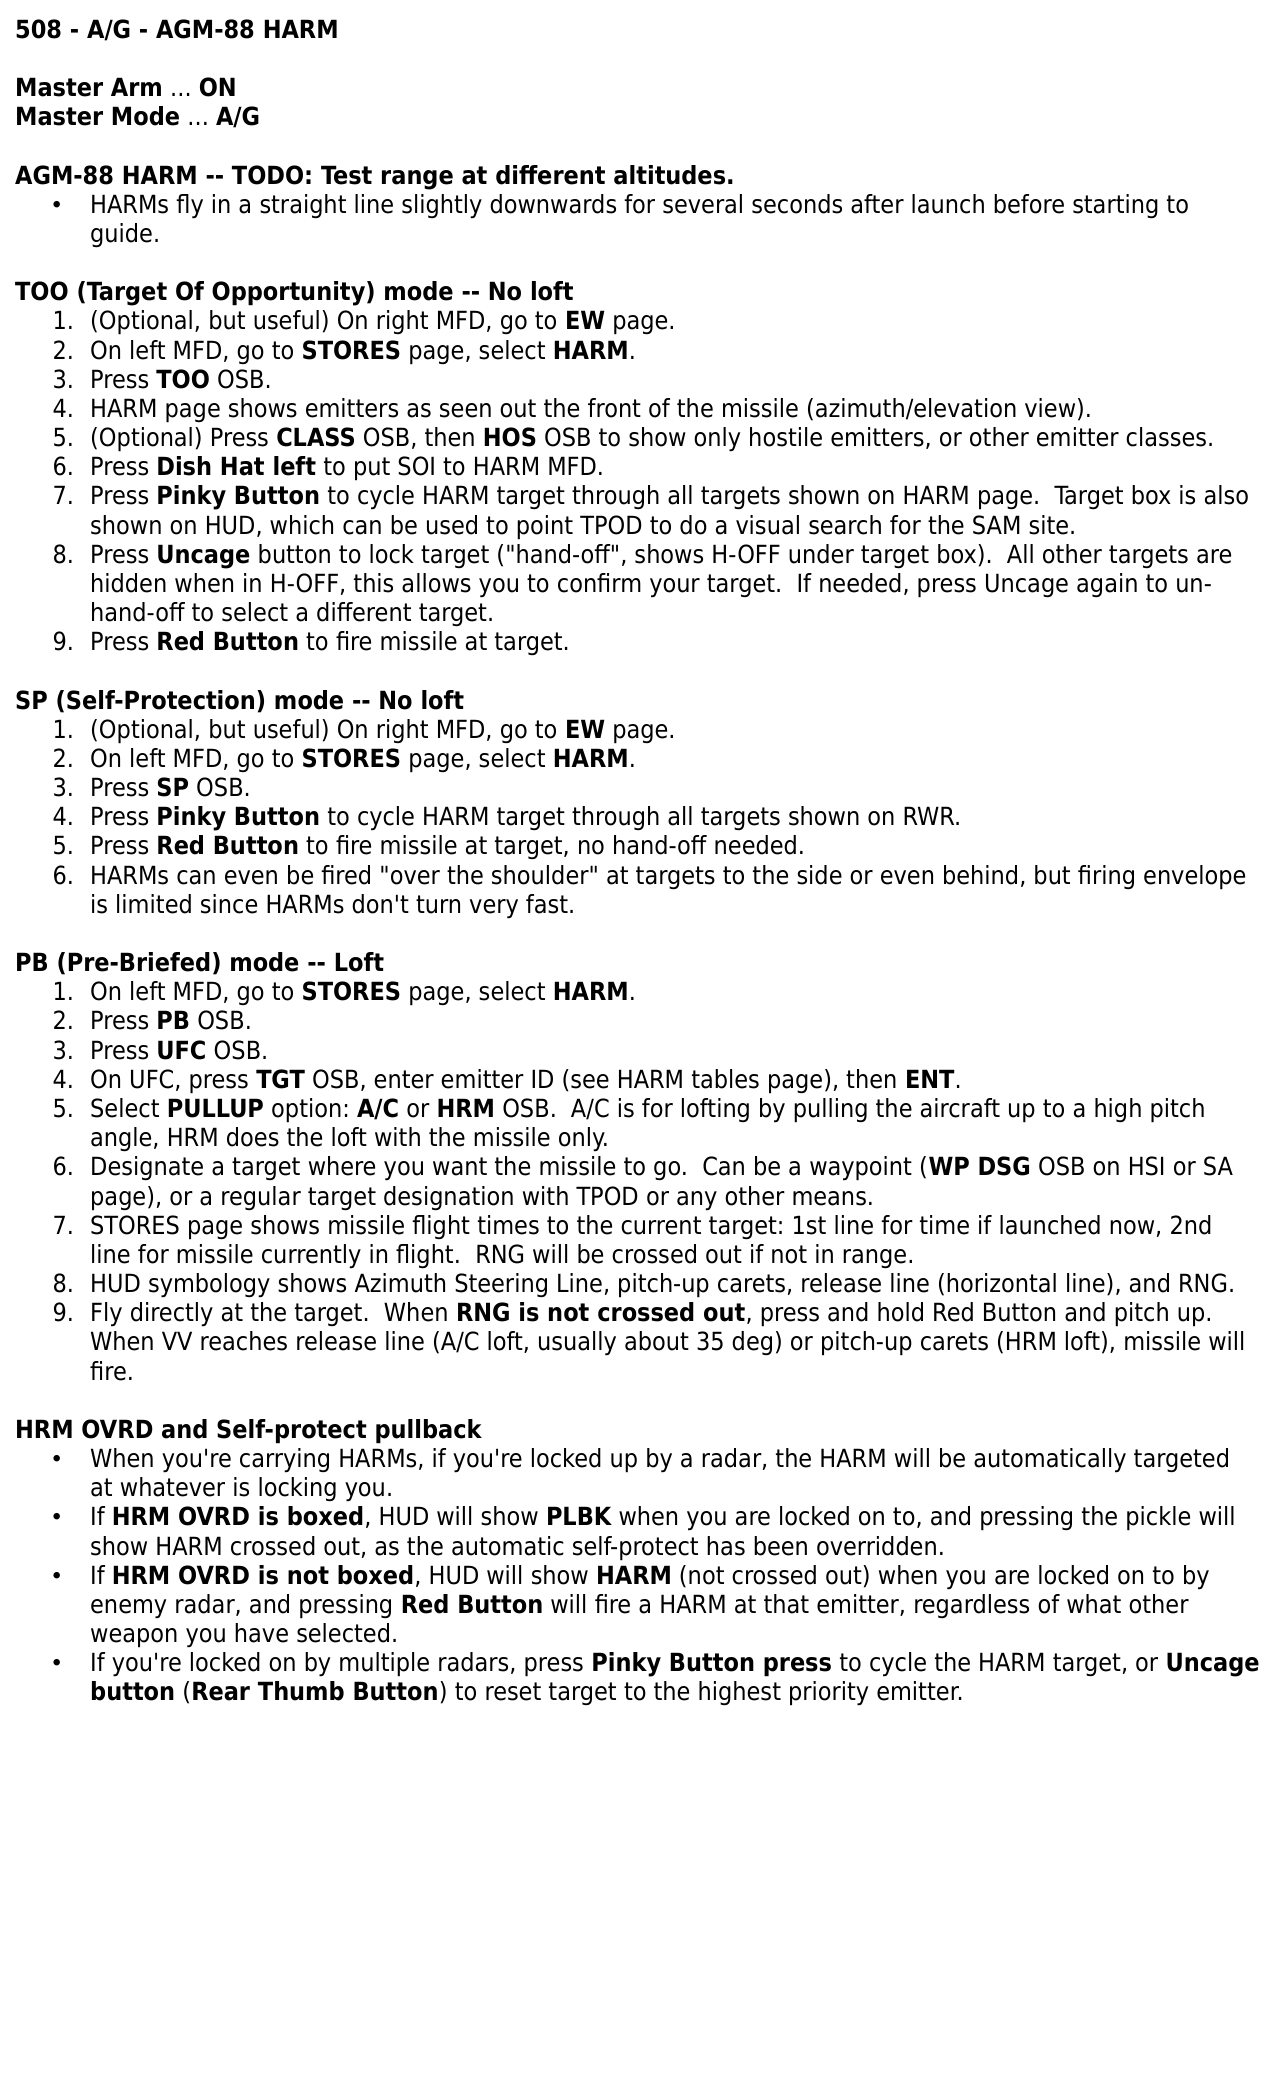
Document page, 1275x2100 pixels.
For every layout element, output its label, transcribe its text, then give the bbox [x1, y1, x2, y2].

text Master Arm ... ON [15, 73, 1260, 102]
list Press UFC OSB. [52, 1036, 1260, 1065]
text Master Mode ... A/G [15, 102, 1260, 132]
list Press Red Button to fire missile at target, no hand-off needed. [52, 832, 1260, 861]
list Press TOO OSB. [52, 365, 1260, 394]
text 508 - A/G - AGM-88 HARM [15, 15, 1260, 44]
list Select PULLUP option: A/C or HRM OSB. A/C is for lofting by pulling the aircraft up to a high pitch angle, HRM does the loft with the missile only. [52, 1094, 1260, 1152]
list HARMs fly in a straight line slightly downwards for several seconds after launch before starting to guide. [52, 190, 1260, 248]
list When you're carrying HARMs, if you're locked up by a radar, the HARM will be automatically targeted at whatever is locking you. [52, 1444, 1260, 1502]
list Press Pinky Button to cycle HARM target through all targets shown on HARM page. Target box is also shown on HUD, which can be used to point TPOD to do a visual search for the SAM site. [52, 482, 1260, 540]
list (Optional) Press CLASS OSB, then HOS OSB to show only hostile emitters, or other emitter classes. [52, 423, 1260, 452]
list Designate a target where you want the missile to go. Can be a waypoint (WP DSG OSB on HSI or SA page), or a regular target designation with TPOD or any other means. [52, 1152, 1260, 1211]
list On left MFD, go to STORES page, select HARM. [52, 336, 1260, 365]
list Press Red Button to fire missile at target. [52, 627, 1260, 657]
list (Optional, but useful) On right MFD, go to EW page. [52, 307, 1260, 336]
list HUD symbology shows Azimuth Steering Line, pitch-up carets, release line (horizontal line), and RNG. [52, 1269, 1260, 1298]
list HARMs can even be fired "over the shoulder" at targets to the side or even behind, but firing envelope is limited since HARMs don't turn very fast. [52, 861, 1260, 919]
text AGM-88 HARM -- TODO: Test range at different altitudes. [15, 161, 1260, 190]
text HRM OVRD and Self-protect pullback [15, 1415, 1260, 1444]
text SP (Self-Protection) mode -- No loft [15, 686, 1260, 715]
list Press Uncage button to lock target ("hand-off", shows H-OFF under target box). All other targets are hidden when in H-OFF, this allows you to confirm your target. If needed, press Uncage again to un-hand-off to select a different target. [52, 540, 1260, 627]
list (Optional, but useful) On right MFD, go to EW page. [52, 715, 1260, 744]
list On UFC, press TGT OSB, enter emitter ID (see HARM tables page), then ENT. [52, 1065, 1260, 1094]
list Press Dish Hat left to put SOI to HARM MFD. [52, 452, 1260, 482]
list On left MFD, go to STORES page, select HARM. [52, 744, 1260, 773]
list If HRM OVRD is not boxed, HUD will show HARM (not crossed out) when you are locked on to by enemy radar, and pressing Red Button will fire a HARM at that emitter, regardless of what other weapon you have selected. [52, 1561, 1260, 1648]
list Fly directly at the target. When RNG is not crossed out, press and hold Red Button and pitch up. When VV reaches release line (A/C loft, usually about 35 deg) or pitch-up carets (HRM loft), missile will fire. [52, 1298, 1260, 1386]
text PB (Pre-Briefed) mode -- Loft [15, 948, 1260, 977]
list STORES page shows missile flight times to the current target: 1st line for time if launched now, 2nd line for missile currently in flight. RNG will be crossed out if not in range. [52, 1211, 1260, 1269]
list If HRM OVRD is boxed, HUD will show PLBK when you are locked on to, and pressing the pickle will show HARM crossed out, as the automatic self-protect has been overridden. [52, 1502, 1260, 1561]
list On left MFD, go to STORES page, select HARM. [52, 977, 1260, 1007]
list If you're locked on by multiple radars, press Pinky Button press to cycle the HARM target, or Uncage button (Rear Thumb Button) to reset target to the highest priority emitter. [52, 1648, 1260, 1707]
list Press PB OSB. [52, 1007, 1260, 1036]
list HARM page shows emitters as seen out the front of the missile (azimuth/elevation view). [52, 394, 1260, 423]
text TOO (Target Of Opportunity) mode -- No loft [15, 277, 1260, 307]
list Press Pinky Button to cycle HARM target through all targets shown on RWR. [52, 802, 1260, 832]
list Press SP OSB. [52, 773, 1260, 802]
